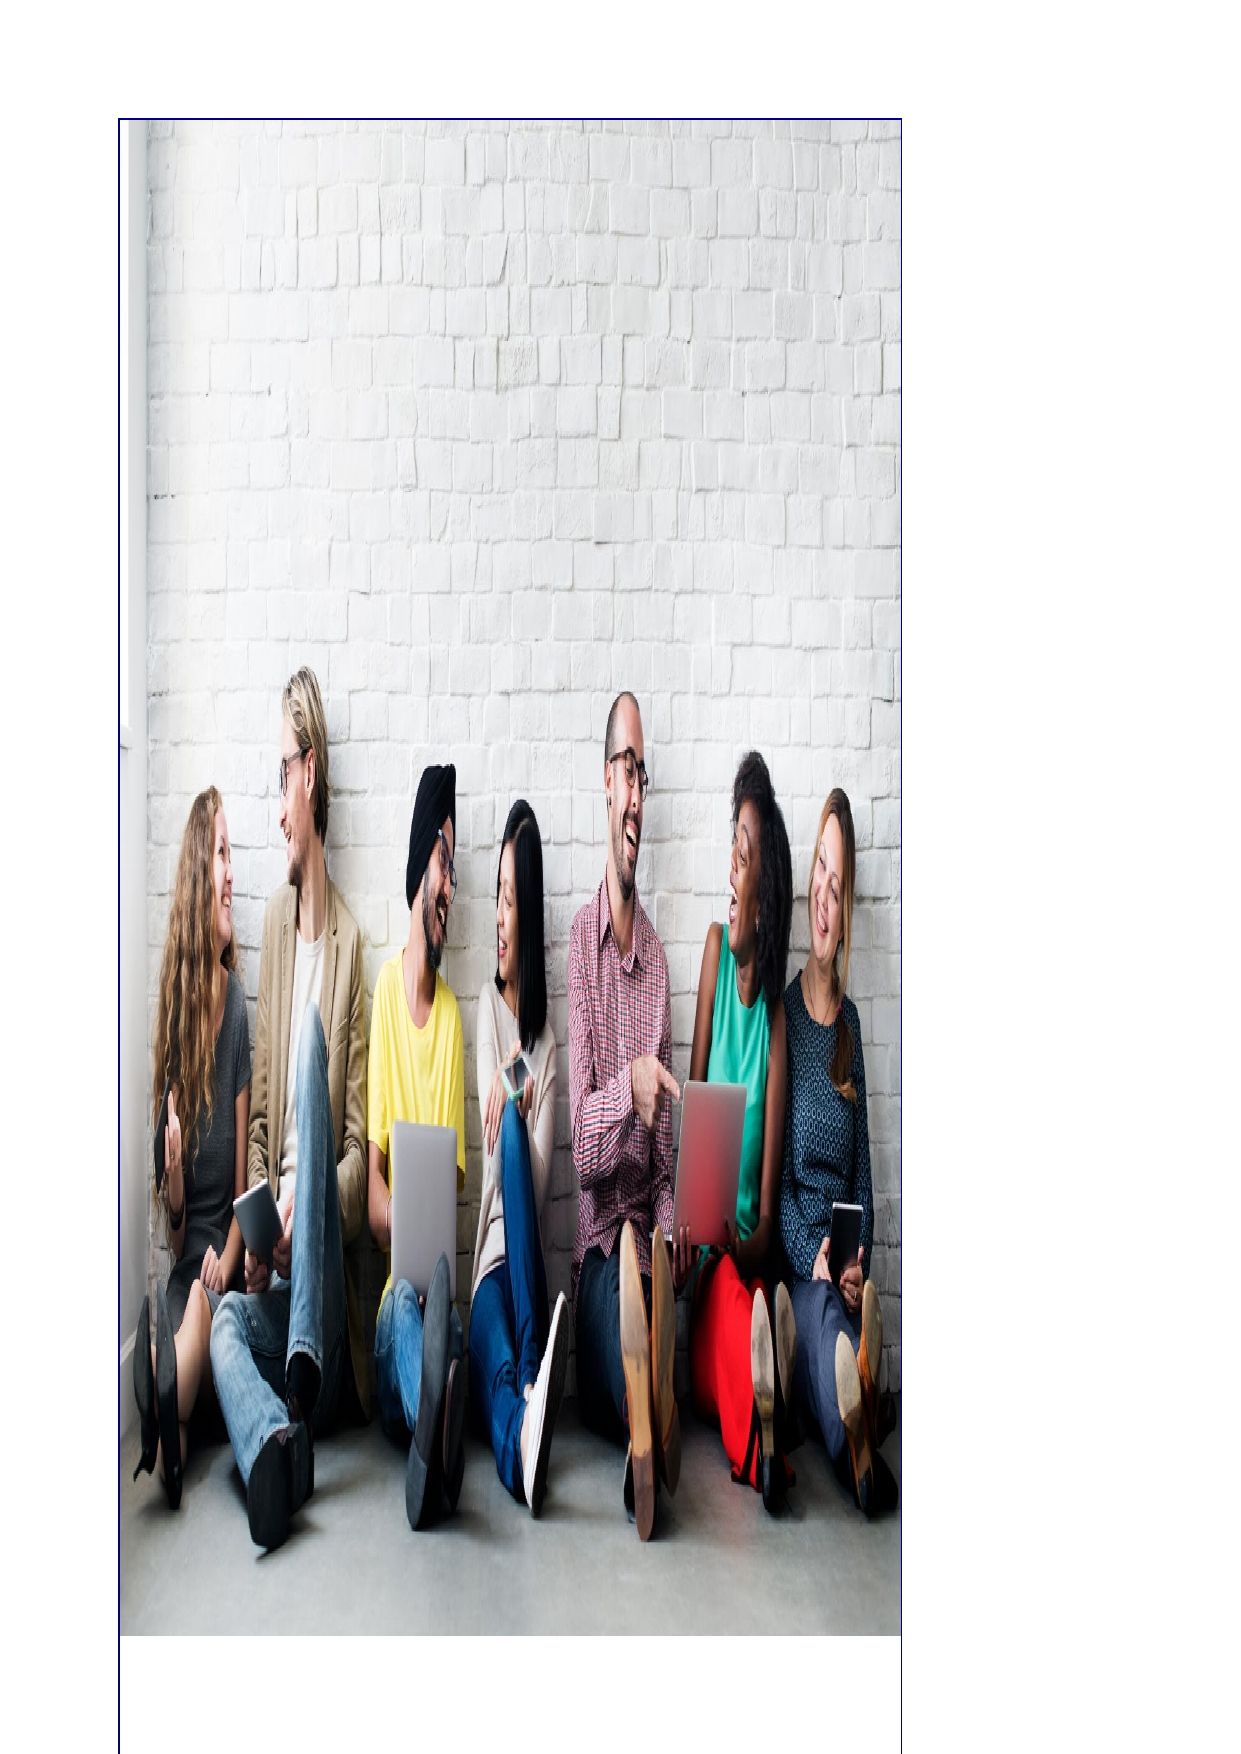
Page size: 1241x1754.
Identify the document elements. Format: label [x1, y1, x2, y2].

picture [120, 120, 901, 1636]
